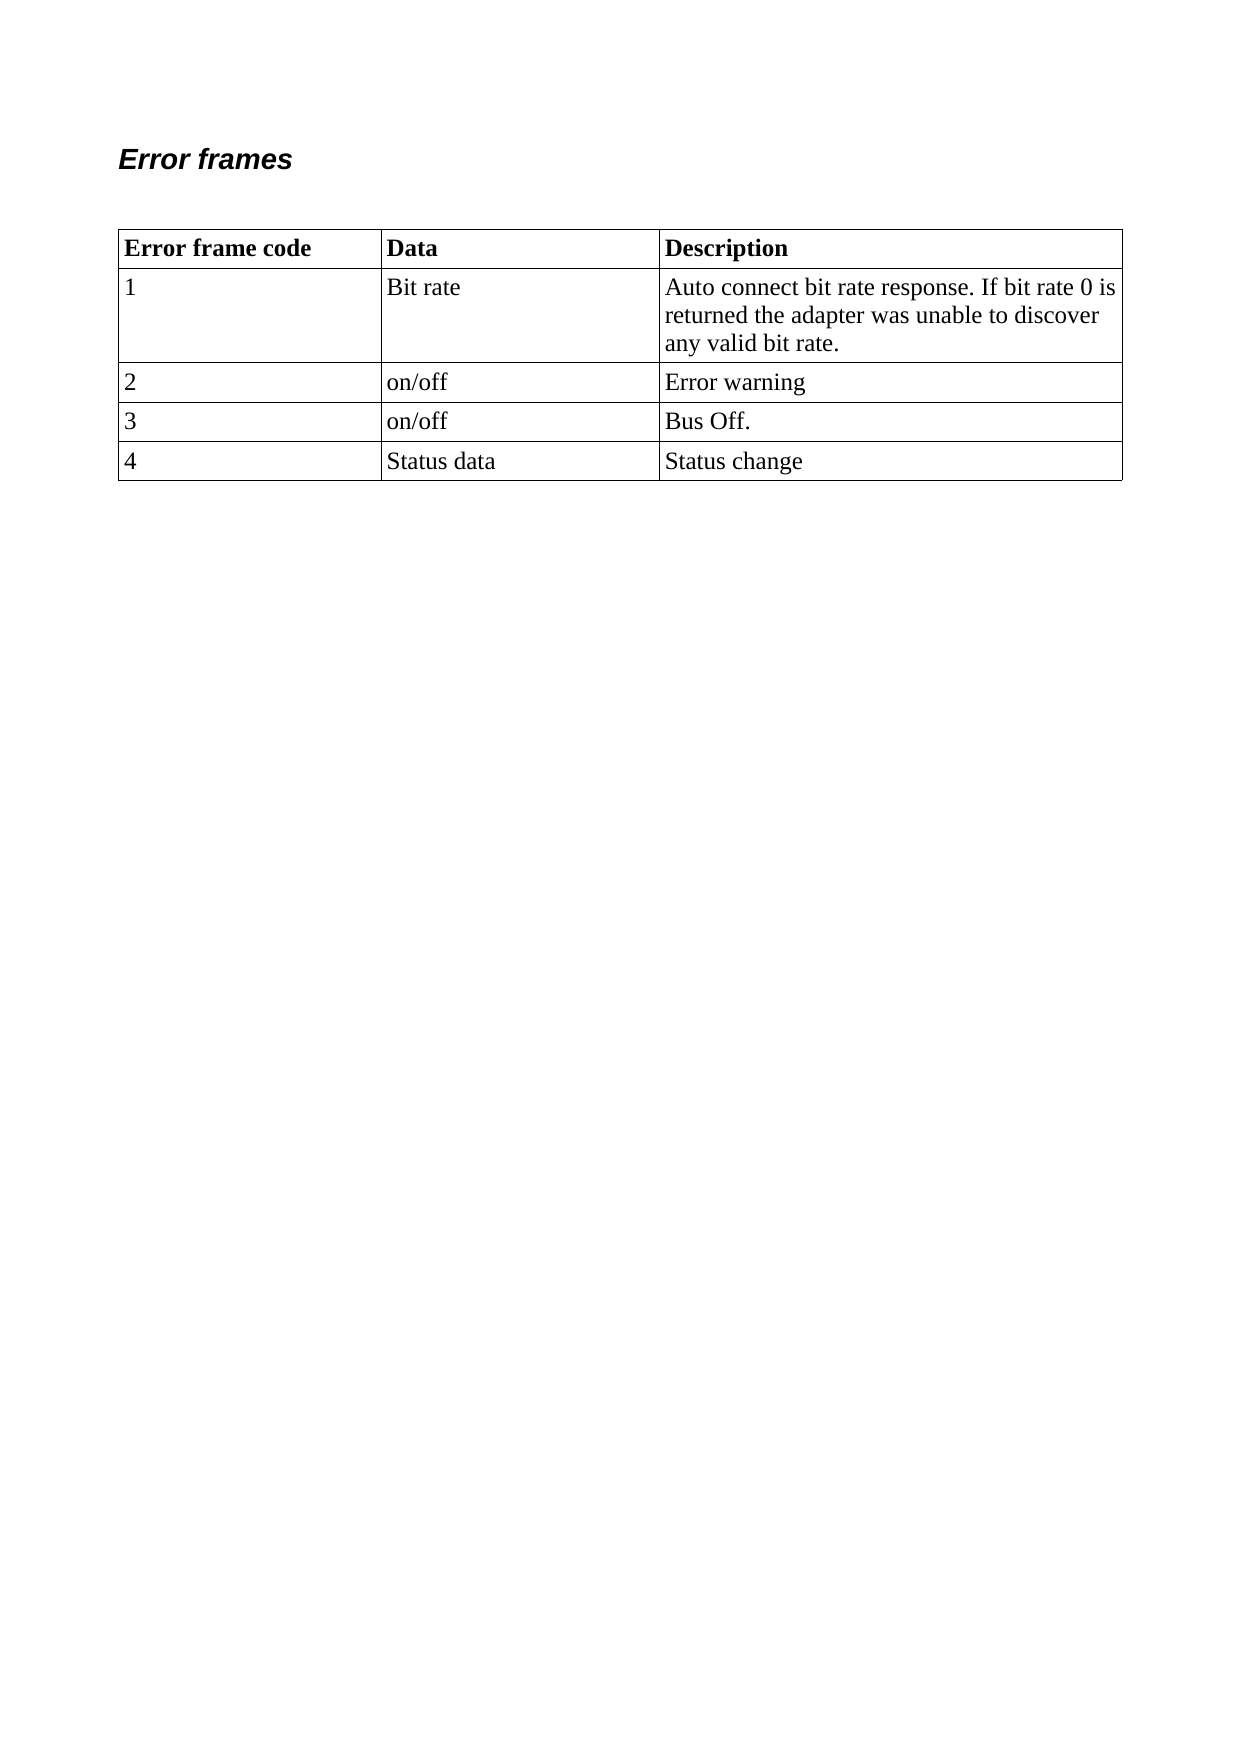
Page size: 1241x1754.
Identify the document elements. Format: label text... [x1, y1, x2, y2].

table_cell on/off [382, 363, 659, 402]
table_cell Auto connect bit rate response. If bit rate 0 is returned the adapter was unable to discover any valid bit rate. [660, 269, 1122, 362]
table_cell on/off [382, 403, 659, 441]
table_cell 1 [119, 269, 381, 362]
table_header Data [382, 230, 659, 268]
table_cell 3 [119, 403, 381, 441]
table_cell Bus Off. [660, 403, 1122, 441]
table_header Description [660, 230, 1122, 268]
table_cell Error warning [660, 363, 1122, 402]
table_cell Status change [660, 442, 1122, 480]
table_cell 4 [119, 442, 381, 480]
table_header Error frame code [119, 230, 381, 268]
table_cell Bit rate [382, 269, 659, 362]
table_cell 2 [119, 363, 381, 402]
table_cell Status data [382, 442, 659, 480]
subtitle Error frames [118, 143, 1122, 176]
